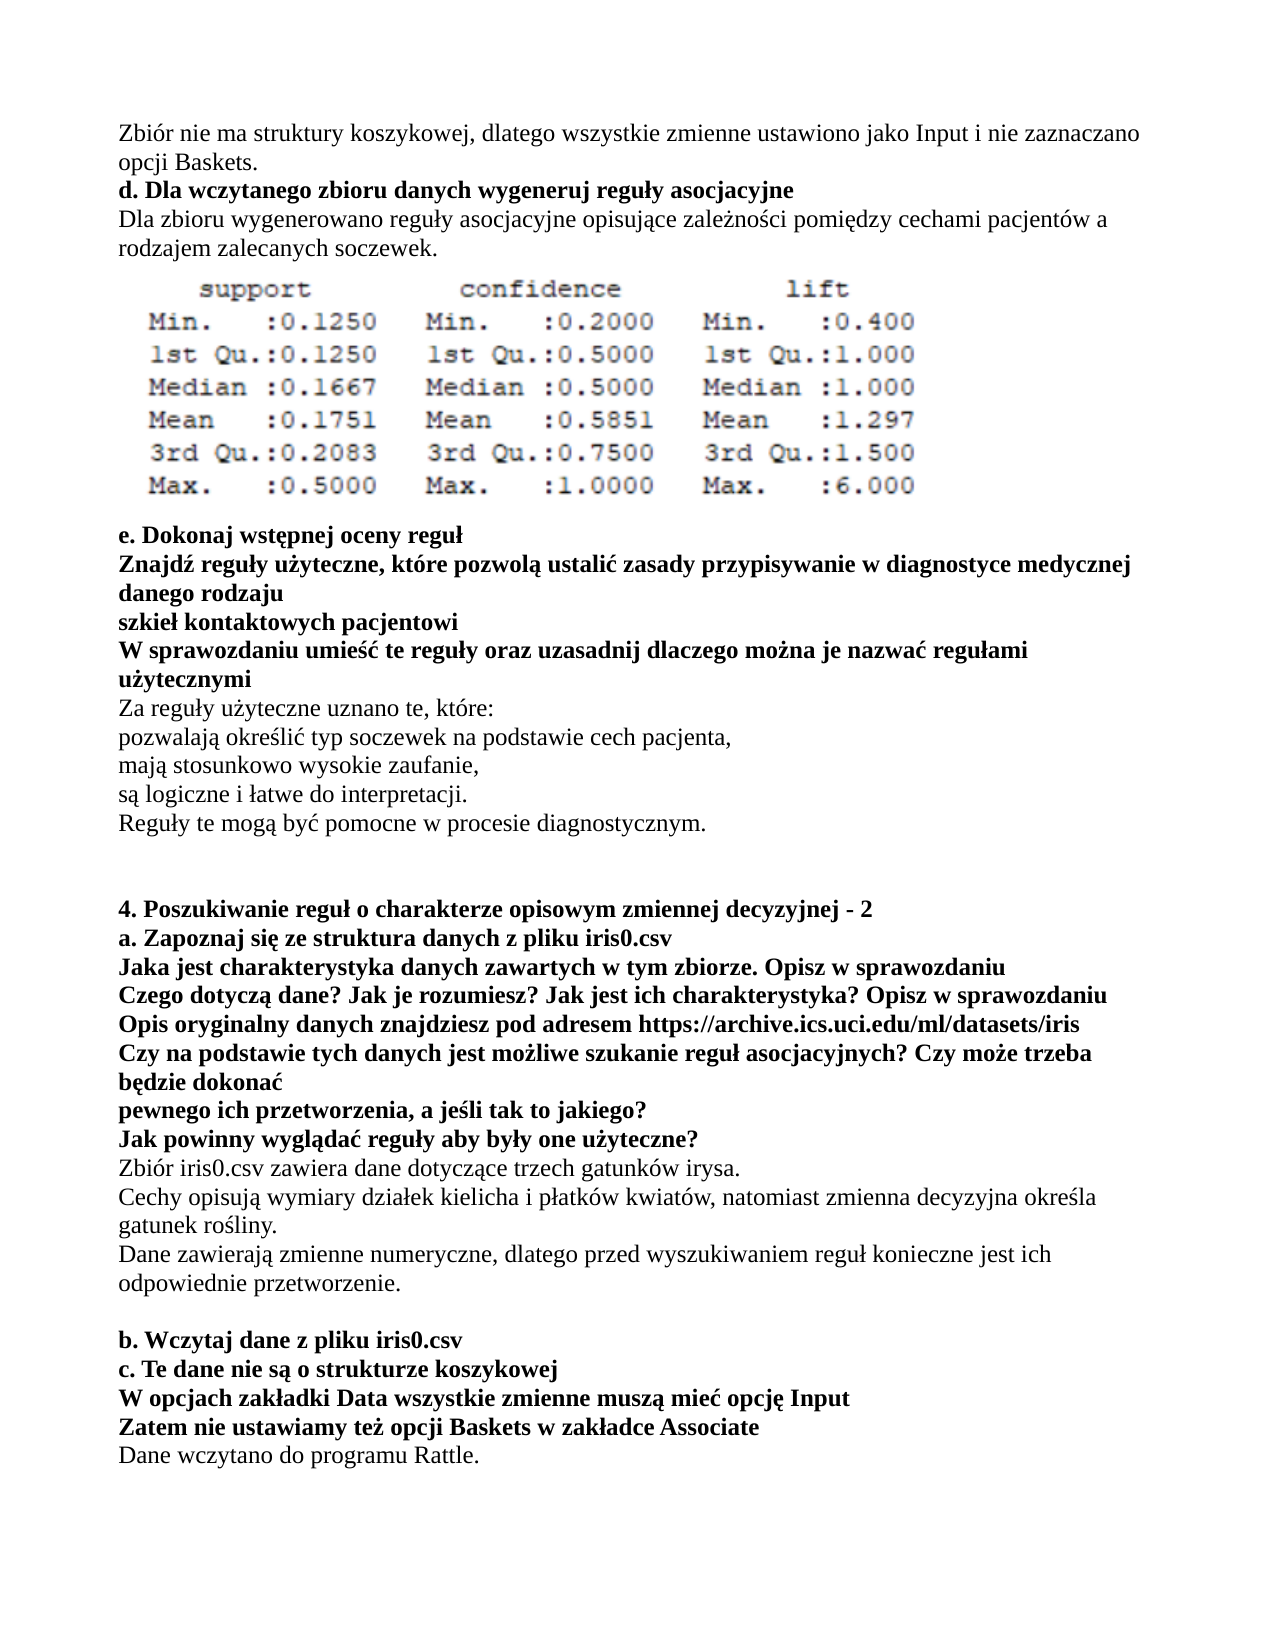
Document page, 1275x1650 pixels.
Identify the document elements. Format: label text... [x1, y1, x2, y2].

text Znajdź reguły użyteczne, które pozwolą ustalić zasady przypisywanie w diagnostyce medycznej danego rodzaju [118, 549, 1157, 607]
text pozwalają określić typ soczewek na podstawie cech pacjenta, [118, 722, 1157, 751]
text szkieł kontaktowych pacjentowi [118, 607, 1157, 636]
text Czy na podstawie tych danych jest możliwe szukanie reguł asocjacyjnych? Czy może trzeba będzie dokonać [118, 1038, 1157, 1096]
text są logiczne i łatwe do interpretacji. [118, 779, 1157, 808]
picture [140, 266, 922, 506]
text W sprawozdaniu umieść te reguły oraz uzasadnij dlaczego można je nazwać regułami użytecznymi [118, 636, 1157, 693]
text Jak powinny wyglądać reguły aby były one użyteczne? Zbiór iris0.csv zawiera dane dotyczące trzech gatunków irysa. [118, 1124, 1157, 1182]
text Opis oryginalny danych znajdziesz pod adresem https://archive.ics.uci.edu/ml/datasets/iris [118, 1009, 1157, 1038]
text Za reguły użyteczne uznano te, które: [118, 693, 1157, 722]
text 4. Poszukiwanie reguł o charakterze opisowym zmiennej decyzyjnej - 2 [118, 894, 1157, 923]
text d. Dla wczytanego zbioru danych wygeneruj reguły asocjacyjne Dla zbioru wygenerowano reguły asocjacyjne opisujące zależności pomiędzy cechami pacjentów a rodzajem zalecanych soczewek. [118, 176, 1157, 262]
text Jaka jest charakterystyka danych zawartych w tym zbiorze. Opisz w sprawozdaniu [118, 952, 1157, 981]
text pewnego ich przetworzenia, a jeśli tak to jakiego? [118, 1096, 1157, 1124]
text mają stosunkowo wysokie zaufanie, [118, 751, 1157, 779]
text Reguły te mogą być pomocne w procesie diagnostycznym. [118, 808, 1157, 837]
text Dane zawierają zmienne numeryczne, dlatego przed wyszukiwaniem reguł konieczne jest ich odpowiednie przetworzenie. [118, 1239, 1157, 1297]
text c. Te dane nie są o strukturze koszykowej W opcjach zakładki Data wszystkie zmienne muszą mieć opcję Input [118, 1354, 1157, 1412]
text Zatem nie ustawiamy też opcji Baskets w zakładce Associate Dane wczytano do programu Rattle. [118, 1412, 1157, 1469]
text a. Zapoznaj się ze struktura danych z pliku iris0.csv [118, 923, 1157, 952]
text b. Wczytaj dane z pliku iris0.csv [118, 1326, 1157, 1354]
text e. Dokonaj wstępnej oceny reguł [118, 521, 1157, 549]
text Czego dotyczą dane? Jak je rozumiesz? Jak jest ich charakterystyka? Opisz w sprawozdaniu [118, 981, 1157, 1009]
text Cechy opisują wymiary działek kielicha i płatków kwiatów, natomiast zmienna decyzyjna określa gatunek rośliny. [118, 1182, 1157, 1239]
text Zbiór nie ma struktury koszykowej, dlatego wszystkie zmienne ustawiono jako Input i nie zaznaczano opcji Baskets. [118, 118, 1157, 176]
